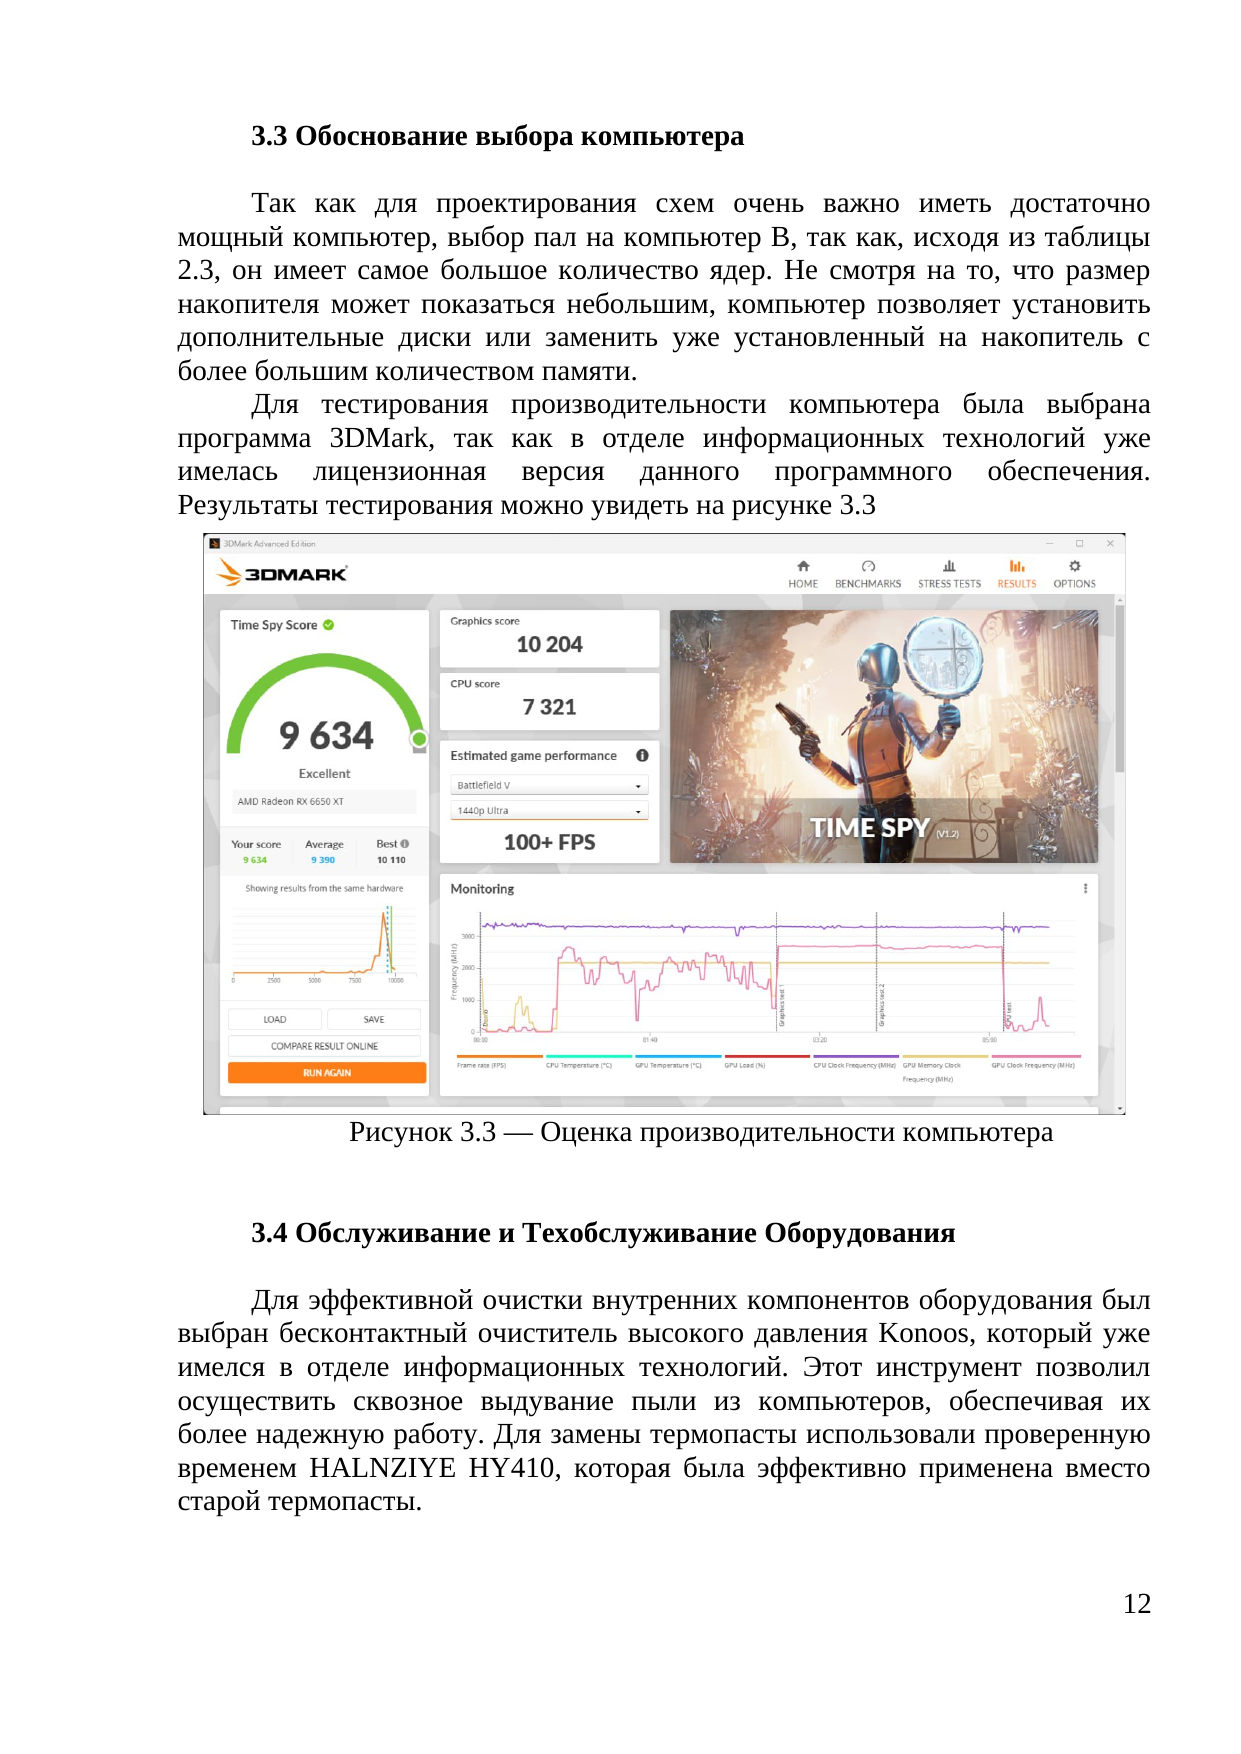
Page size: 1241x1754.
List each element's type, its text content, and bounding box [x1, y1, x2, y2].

picture [203, 533, 1126, 1115]
subtitle 3.4 Обслуживание и Техобслуживание Оборудования [177, 1215, 1152, 1248]
text Для тестирования производительности компьютера была выбрана программа 3DMark, так как в отделе информационных технологий уже имелась лицензионная версия данного программного обеспечения. Результаты тестирования можно увидеть на рисунке 3.3 [177, 386, 1152, 521]
text Для эффективной очистки внутренних компонентов оборудования был выбран бесконтактный очиститель высокого давления Konoos, который уже имелся в отделе информационных технологий. Этот инструмент позволил осуществить сквозное выдувание пыли из компьютеров, обеспечивая их более надежную работу. Для замены термопасты использовали проверенную временем HALNZIYE HY410, которая была эффективно применена вместо старой термопасты. [177, 1282, 1152, 1517]
text Так как для проектирования схем очень важно иметь достаточно мощный компьютер, выбор пал на компьютер В, так как, исходя из таблицы 2.3, он имеет самое большое количество ядер. Не смотря на то, что размер накопителя может показаться небольшим, компьютер позволяет установить дополнительные диски или заменить уже установленный на накопитель с более большим количеством памяти. [177, 185, 1152, 386]
subtitle 3.3 Обоснование выбора компьютера [177, 118, 1152, 152]
text Рисунок 3.3 — Оценка производительности компьютера [177, 521, 1152, 1148]
